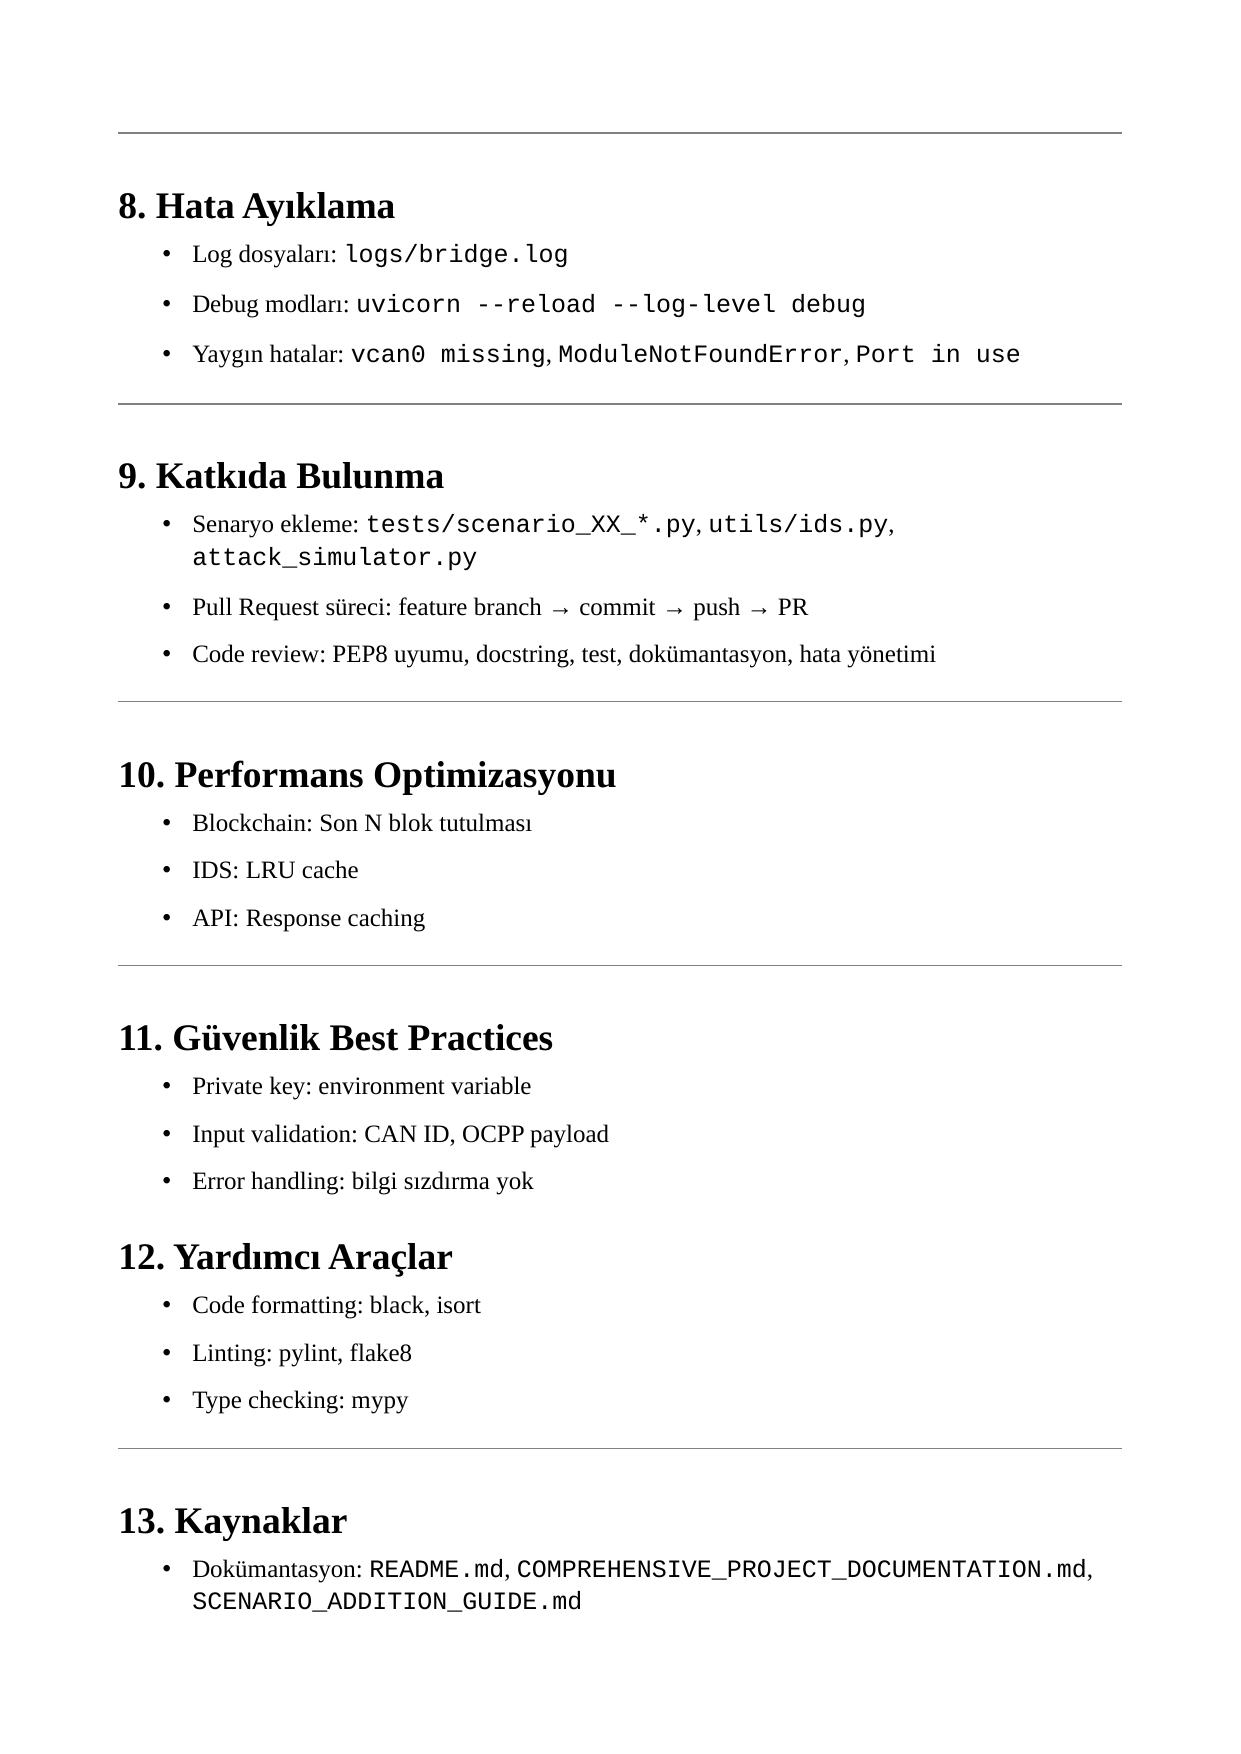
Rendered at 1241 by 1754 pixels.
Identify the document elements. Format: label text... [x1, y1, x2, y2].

list Code review: PEP8 uyumu, docstring, test, dokümantasyon, hata yönetimi [162, 639, 1122, 668]
list Senaryo ekleme: tests/scenario_XX_*.py, utils/ids.py, attack_simulator.py [162, 509, 1122, 573]
list IDS: LRU cache [162, 855, 1122, 884]
list Yaygın hatalar: vcan0 missing, ModuleNotFoundError, Port in use [162, 339, 1122, 370]
list Code formatting: black, isort [162, 1290, 1122, 1319]
list Linting: pylint, flake8 [162, 1338, 1122, 1367]
list Log dosyaları: logs/bridge.log [162, 239, 1122, 270]
subtitle 12. Yardımcı Araçlar [118, 1235, 1122, 1278]
list API: Response caching [162, 903, 1122, 932]
list Debug modları: uvicorn --reload --log-level debug [162, 289, 1122, 320]
list Dokümantasyon: README.md, COMPREHENSIVE_PROJECT_DOCUMENTATION.md, SCENARIO_ADDITION_GUIDE.md [162, 1554, 1122, 1617]
subtitle 11. Güvenlik Best Practices [118, 1016, 1122, 1059]
list Type checking: mypy [162, 1386, 1122, 1414]
list Pull Request süreci: feature branch → commit → push → PR [162, 592, 1122, 620]
subtitle 8. Hata Ayıklama [118, 183, 1122, 226]
list Blockchain: Son N blok tutulması [162, 808, 1122, 836]
subtitle 9. Katkıda Bulunma [118, 454, 1122, 497]
subtitle 13. Kaynaklar [118, 1498, 1122, 1541]
subtitle 10. Performans Optimizasyonu [118, 752, 1122, 795]
list Input validation: CAN ID, OCPP payload [162, 1119, 1122, 1147]
list Private key: environment variable [162, 1071, 1122, 1100]
list Error handling: bilgi sızdırma yok [162, 1166, 1122, 1195]
